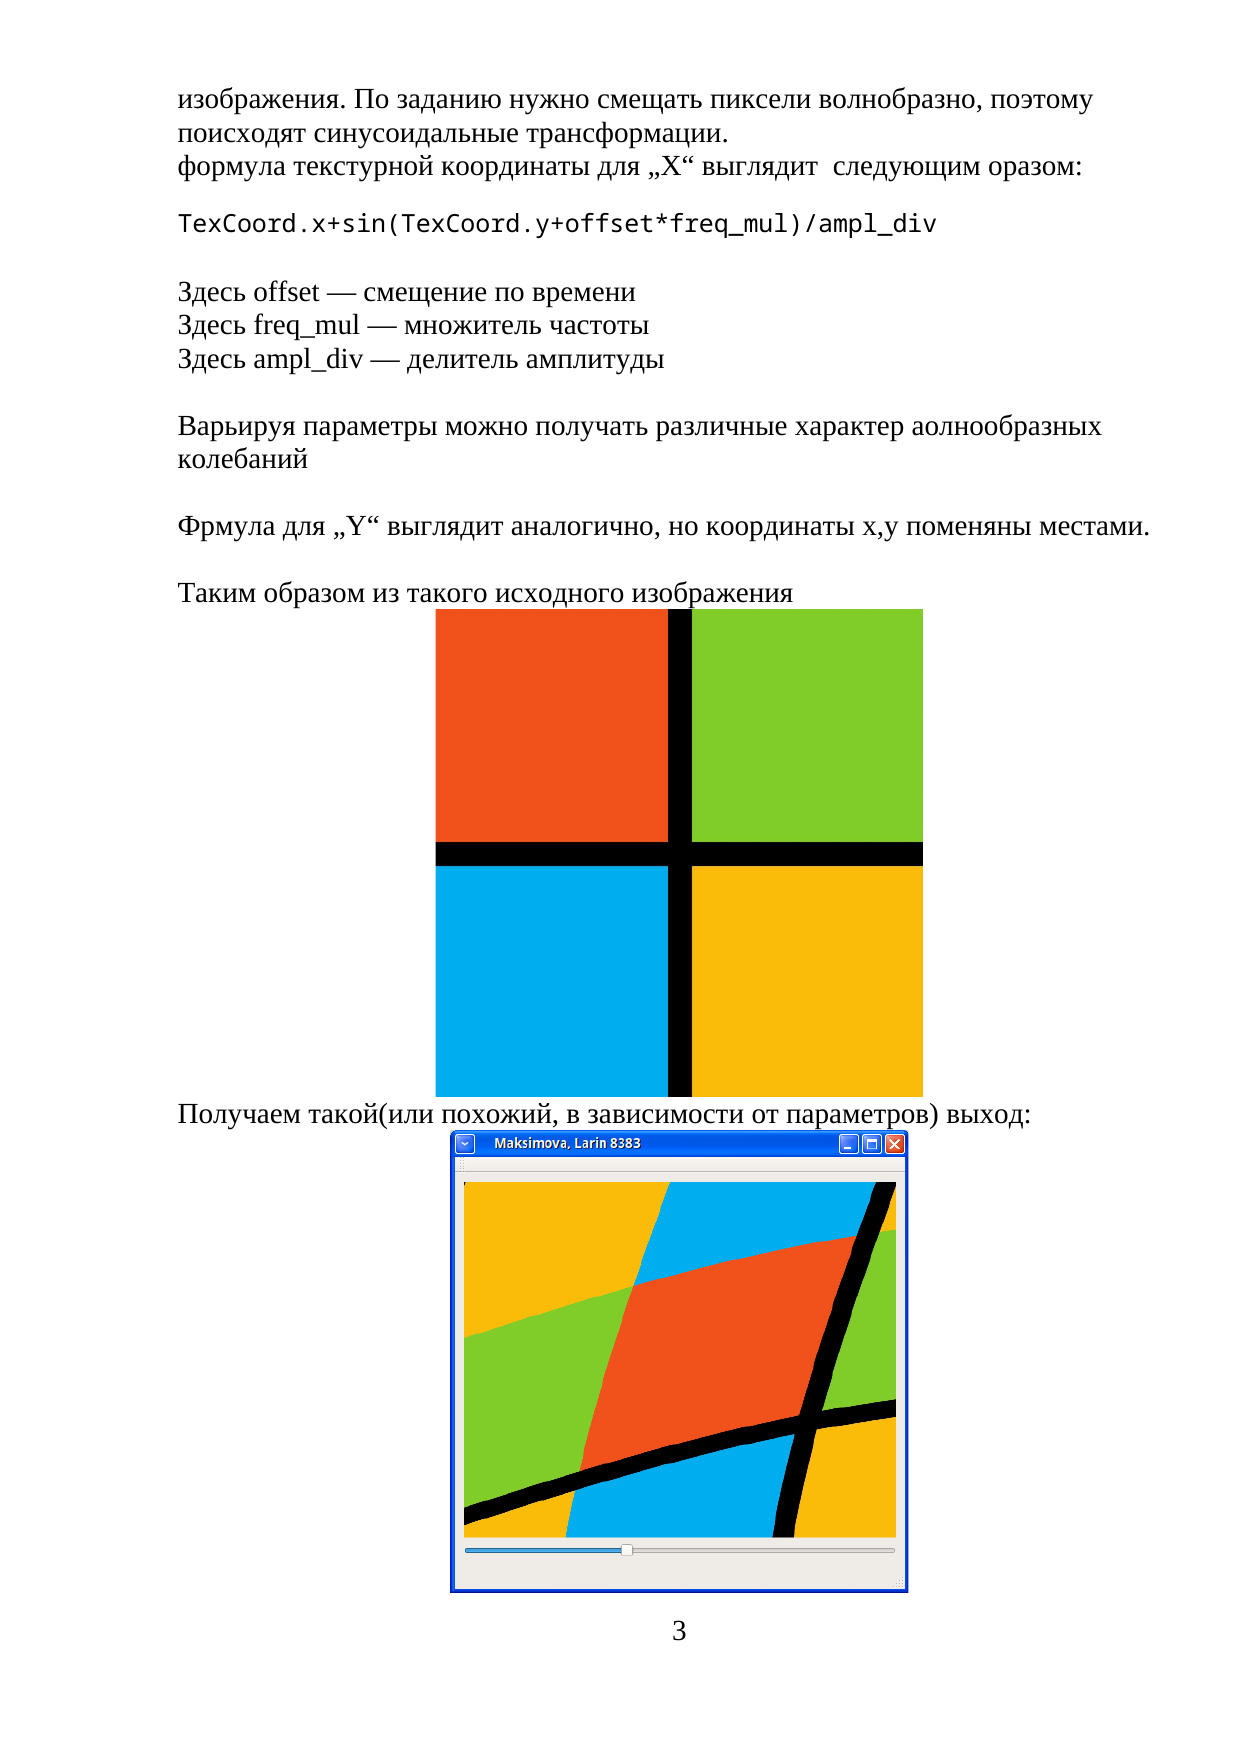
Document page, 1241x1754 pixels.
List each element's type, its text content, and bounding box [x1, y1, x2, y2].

text TexCoord.x+sin(TexCoord.y+offset*freq_mul)/ampl_div [177, 206, 1181, 240]
picture [450, 1130, 909, 1593]
text Варьируя параметры можно получать различные характер аолнообразных колебаний [177, 408, 1181, 475]
text Фрмула для „Y“ выглядит аналогично, но координаты x,y поменяны местами. [177, 508, 1181, 542]
text изображения. По заданию нужно смещать пиксели волнобразно, поэтому поисходят синусоидальные трансформации. [177, 81, 1181, 148]
text Здесь freq_mul — множитель частоты [177, 307, 1181, 341]
text Получаем такой(или похожий, в зависимости от параметров) выход: [177, 609, 1181, 1130]
text формула текстурной координаты для „X“ выглядит следующим оразом: [177, 148, 1181, 182]
picture [435, 609, 923, 1097]
text Здесь offset — смещение по времени [177, 274, 1181, 307]
text Здесь ampl_div — делитель амплитуды [177, 341, 1181, 374]
text Таким образом из такого исходного изображения [177, 576, 1181, 609]
